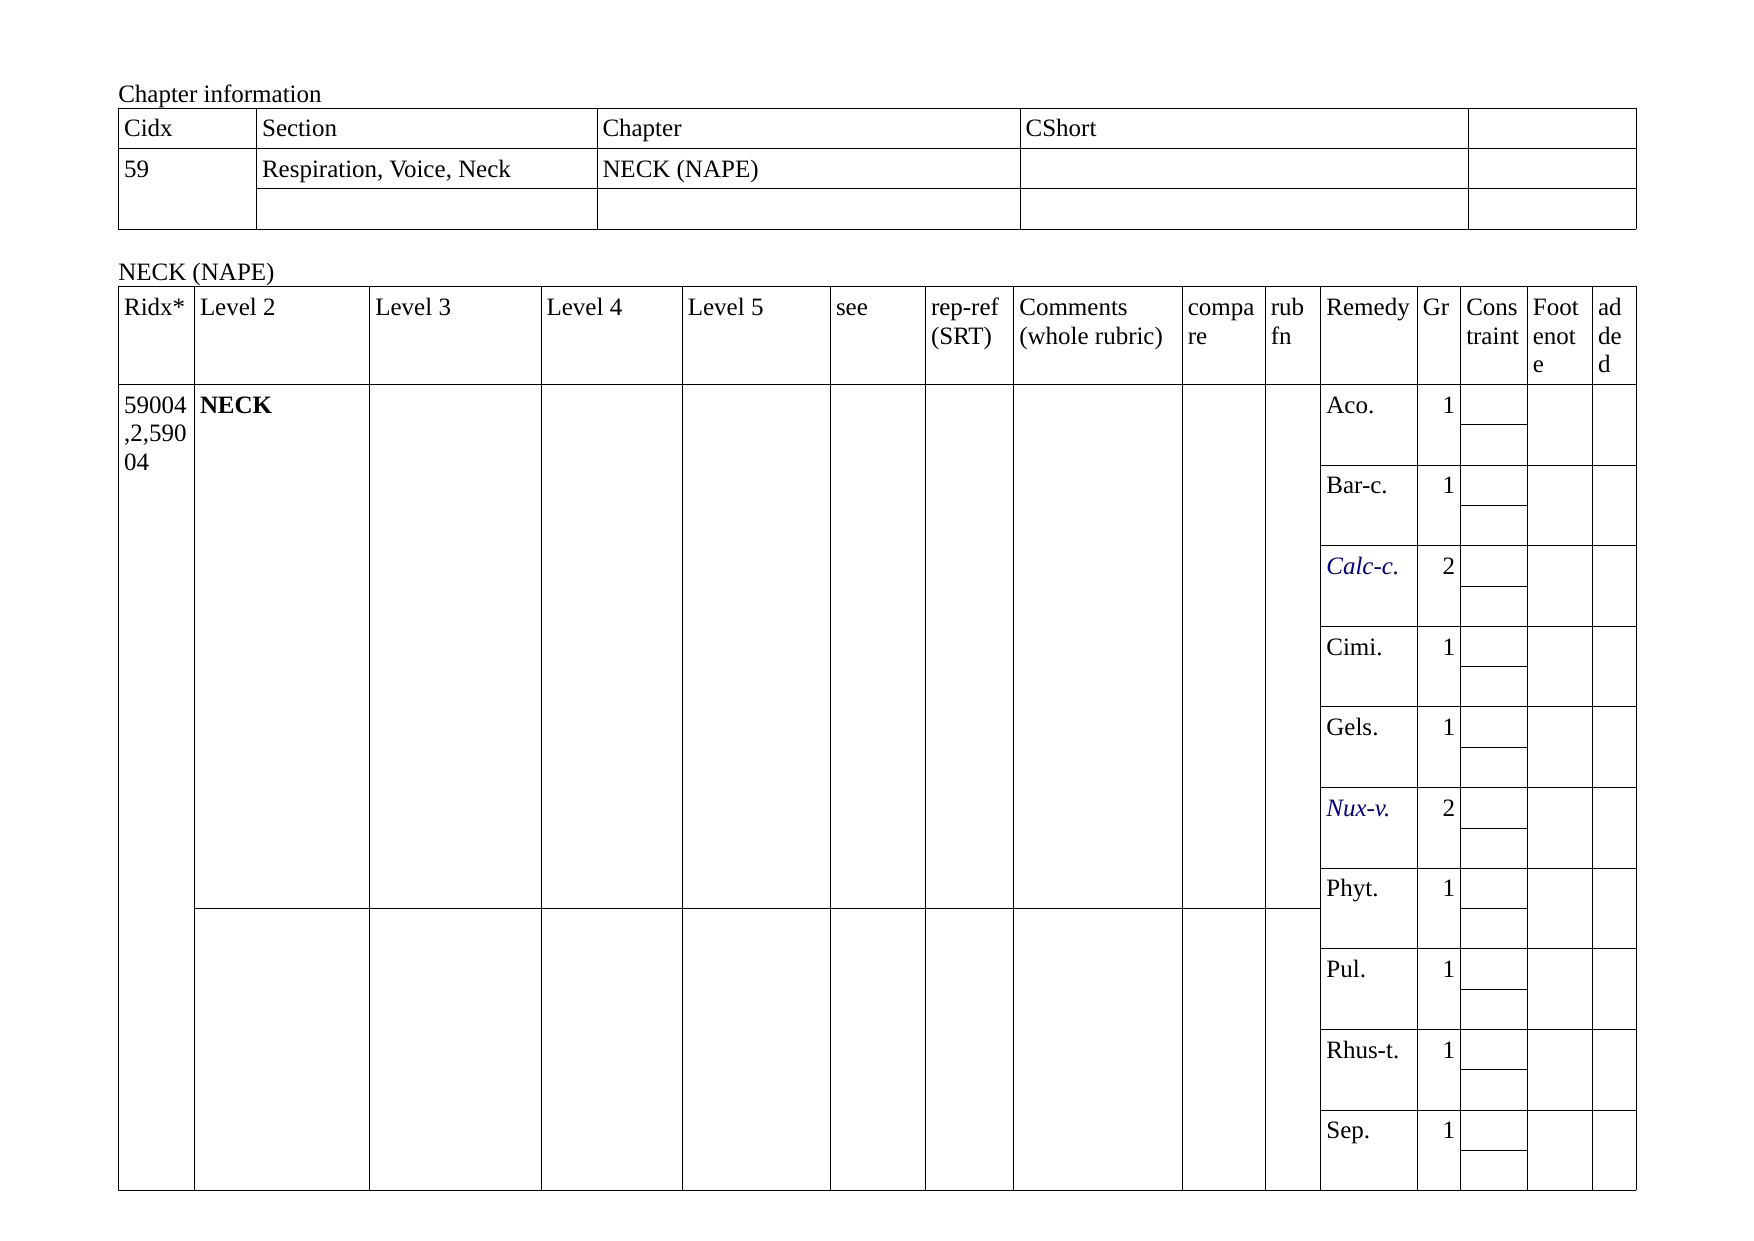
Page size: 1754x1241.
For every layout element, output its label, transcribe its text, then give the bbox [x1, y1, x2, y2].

table_cell [1528, 788, 1592, 868]
table_cell [1183, 909, 1265, 1190]
text Chapter information [118, 79, 1636, 108]
table_cell [1266, 385, 1320, 908]
table_cell Calc-c. [1321, 546, 1417, 626]
table_cell [1183, 385, 1265, 908]
table_cell [1528, 546, 1592, 626]
table_cell [1014, 385, 1182, 908]
table_cell [1461, 1030, 1527, 1069]
table_header rep-ref (SRT) [926, 287, 1013, 384]
table_cell [1593, 949, 1636, 1029]
table_header Level 2 [195, 287, 369, 384]
table_header [1469, 109, 1636, 148]
table_cell [542, 909, 682, 1190]
table_cell [1461, 869, 1527, 908]
table_cell [1593, 385, 1636, 464]
table_cell [831, 385, 925, 908]
table_cell Nux-v. [1321, 788, 1417, 868]
table_header Section [257, 109, 597, 148]
table_cell [1593, 466, 1636, 545]
table_cell 2 [1418, 788, 1460, 868]
table_cell [1461, 1070, 1527, 1109]
table_cell [1461, 506, 1527, 545]
table_cell [1528, 466, 1592, 545]
table_cell [1461, 667, 1527, 706]
table_header Constraint [1461, 287, 1527, 384]
table_header Level 5 [683, 287, 830, 384]
table_cell 1 [1418, 627, 1460, 706]
table_cell [1528, 627, 1592, 706]
table_cell 1 [1418, 707, 1460, 787]
table_cell [1461, 385, 1527, 424]
table_cell [1021, 189, 1468, 228]
table_header Level 3 [370, 287, 541, 384]
table_cell 1 [1418, 869, 1460, 948]
table_cell Respiration, Voice, Neck [257, 149, 597, 188]
table_cell [926, 909, 1013, 1190]
table_cell [370, 385, 541, 908]
table_cell [1469, 149, 1636, 188]
table_cell NECK (NAPE) [598, 149, 1020, 188]
table_cell 1 [1418, 1111, 1460, 1190]
table_cell [1021, 149, 1468, 188]
table_cell [1593, 546, 1636, 626]
table_cell [831, 909, 925, 1190]
table_cell [1528, 949, 1592, 1029]
table_cell 1 [1418, 949, 1460, 1029]
table_header Chapter [598, 109, 1020, 148]
table_cell Neck [195, 385, 369, 908]
table_header Level 4 [542, 287, 682, 384]
table_cell Rhus-t. [1321, 1030, 1417, 1109]
table_cell Pul. [1321, 949, 1417, 1029]
table_cell [195, 909, 369, 1190]
table_cell [1461, 788, 1527, 827]
table_cell [1461, 425, 1527, 464]
table_cell 1 [1418, 466, 1460, 545]
table_cell 59004,2,59004 [119, 385, 194, 1190]
table_cell [1461, 748, 1527, 787]
table_cell [1469, 189, 1636, 228]
table_cell Bar-c. [1321, 466, 1417, 545]
table_header Ridx* [119, 287, 194, 384]
table_cell [542, 385, 682, 908]
table_cell Phyt. [1321, 869, 1417, 948]
table_cell 2 [1418, 546, 1460, 626]
table_cell [1461, 707, 1527, 747]
table_cell [1461, 1151, 1527, 1190]
table_header Gr [1418, 287, 1460, 384]
table_cell Sep. [1321, 1111, 1417, 1190]
table_cell [1528, 385, 1592, 464]
table_cell [1593, 707, 1636, 787]
text NECK (NAPE) [118, 257, 1636, 286]
table_header see [831, 287, 925, 384]
table_cell [683, 909, 830, 1190]
table_cell [683, 385, 830, 908]
table_cell [1461, 909, 1527, 948]
table_cell [1461, 829, 1527, 868]
table_cell [1266, 909, 1320, 1190]
table_cell Cimi. [1321, 627, 1417, 706]
table_header Remedy [1321, 287, 1417, 384]
table_cell [257, 189, 597, 228]
table_cell [1593, 788, 1636, 868]
table_cell [598, 189, 1020, 228]
table_cell Aco. [1321, 385, 1417, 464]
table_cell [1014, 909, 1182, 1190]
table_cell [1461, 949, 1527, 989]
table_cell [1461, 1111, 1527, 1150]
table_cell [1528, 1030, 1592, 1109]
table_header CShort [1021, 109, 1468, 148]
table_cell [1593, 1030, 1636, 1109]
table_header rub fn [1266, 287, 1320, 384]
table_cell Gels. [1321, 707, 1417, 787]
table_header Cidx [119, 109, 256, 148]
table_cell 59 [119, 149, 256, 228]
table_cell [1593, 627, 1636, 706]
table_header Footenote [1528, 287, 1592, 384]
table_cell 1 [1418, 1030, 1460, 1109]
table_cell [370, 909, 541, 1190]
table_cell [1461, 627, 1527, 666]
table_cell [1528, 707, 1592, 787]
table_cell [1461, 587, 1527, 626]
table_header added [1593, 287, 1636, 384]
table_header Comments (whole rubric) [1014, 287, 1182, 384]
table_cell [1461, 546, 1527, 586]
table_cell [1461, 990, 1527, 1029]
table_cell [1528, 1111, 1592, 1190]
table_header compare [1183, 287, 1265, 384]
table_cell 1 [1418, 385, 1460, 464]
table_cell [926, 385, 1013, 908]
table_cell [1528, 869, 1592, 948]
table_cell [1593, 1111, 1636, 1190]
table_cell [1461, 466, 1527, 505]
table_cell [1593, 869, 1636, 948]
